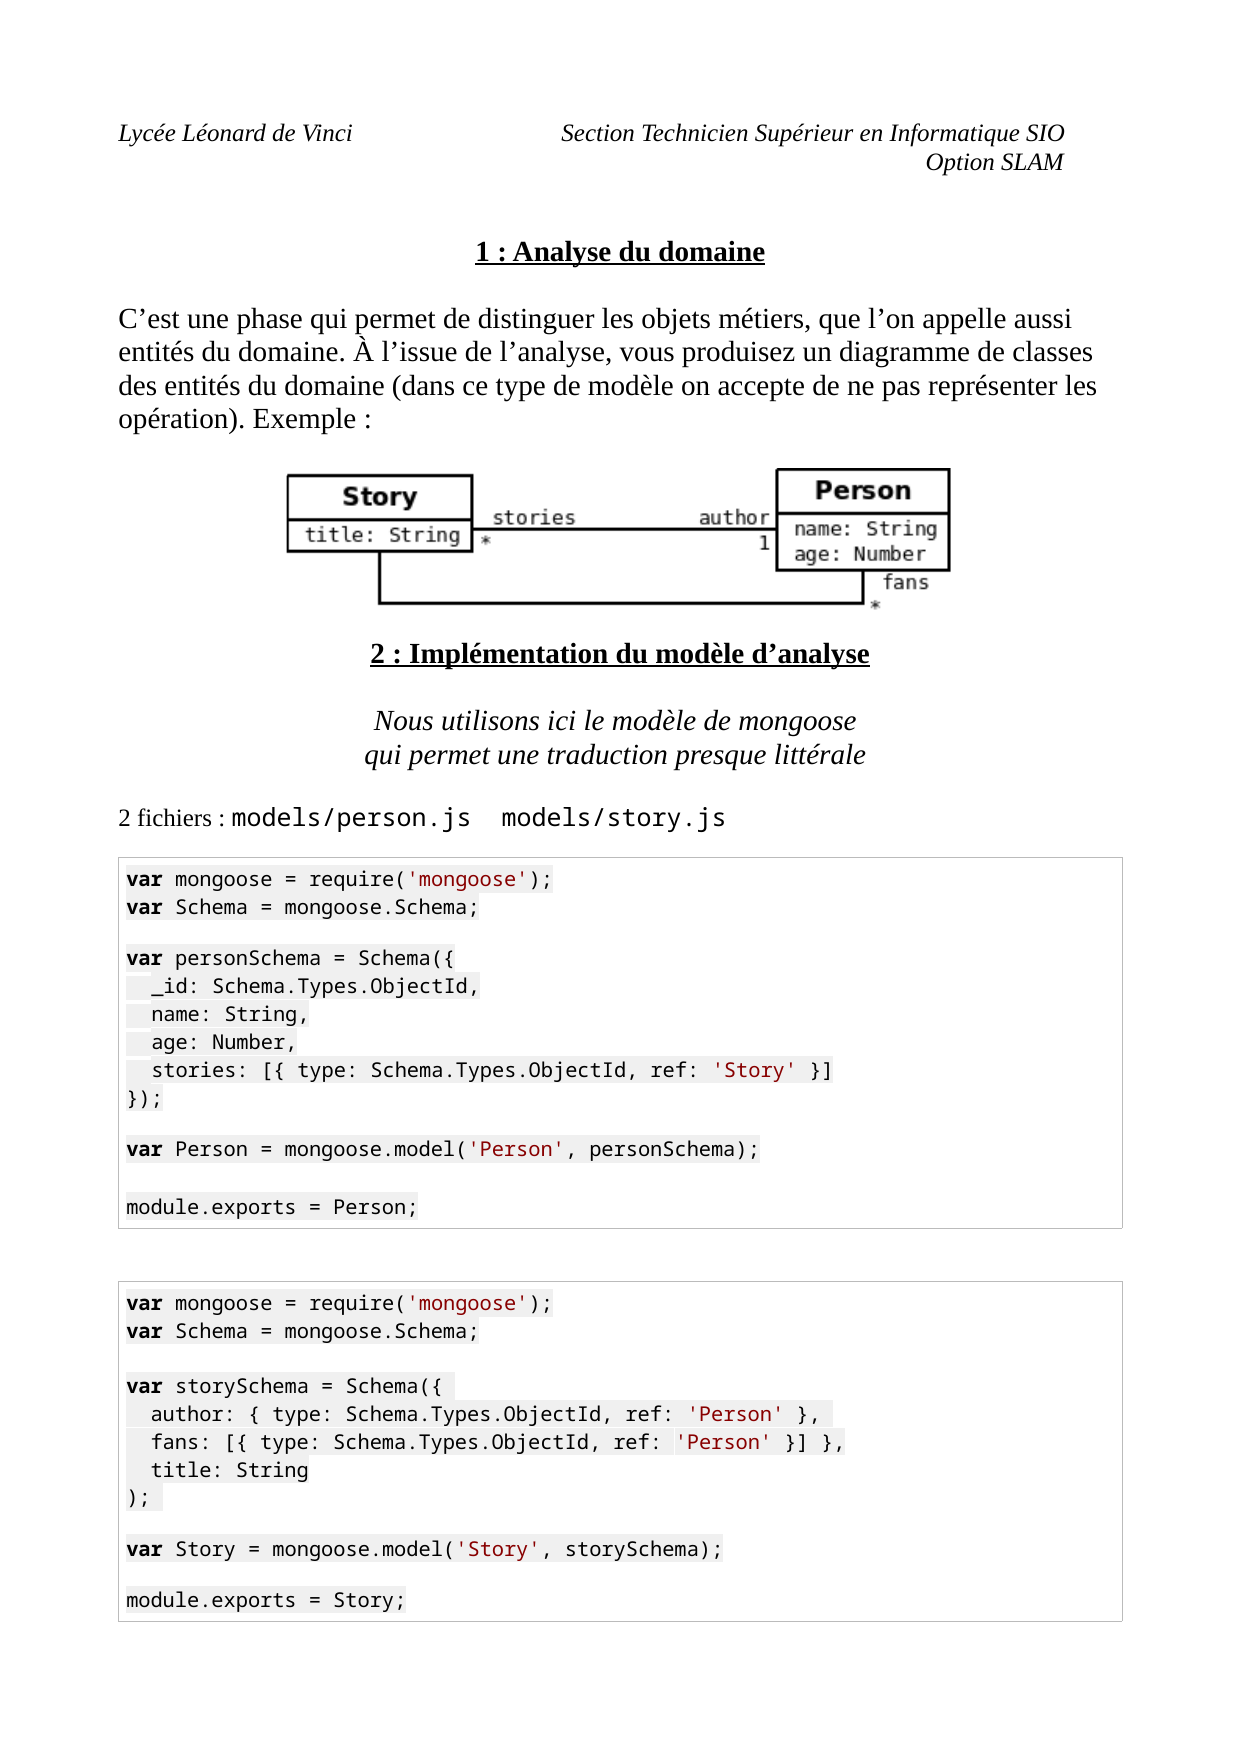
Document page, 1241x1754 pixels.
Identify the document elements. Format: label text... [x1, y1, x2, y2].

text var Schema = mongoose.Schema; [119, 1309, 1122, 1336]
text ); [119, 1475, 1122, 1511]
text qui permet une traduction presque littérale [118, 737, 1122, 771]
text fans: [{ type: Schema.Types.ObjectId, ref: 'Person' }] }, [119, 1419, 1122, 1447]
text var mongoose = require('mongoose'); [119, 1282, 1122, 1309]
text C’est une phase qui permet de distinguer les objets métiers, que l’on appelle aussi entités du domaine. À l’issue de l’analyse, vous produisez un diagramme de classes des entités du domaine (dans ce type de modèle on accepte de ne pas représenter les opération). Exemple : [118, 301, 1122, 435]
text 2 : Implémentation du modèle d’analyse [118, 636, 1122, 670]
text var Story = mongoose.model('Story', storySchema); [119, 1526, 1122, 1562]
text module.exports = Person; [119, 1184, 1122, 1228]
text age: Number, [119, 1020, 1122, 1048]
text var mongoose = require('mongoose'); [119, 858, 1122, 885]
text var storySchema = Schema({ [119, 1336, 1122, 1392]
text _id: Schema.Types.ObjectId, [119, 964, 1122, 992]
text 2 fichiers : models/person.js models/story.js [118, 799, 1122, 833]
picture [286, 468, 954, 632]
text }); [119, 1076, 1122, 1111]
text 1 : Analyse du domaine [118, 234, 1122, 267]
text name: String, [119, 992, 1122, 1020]
text title: String [119, 1447, 1122, 1475]
text Nous utilisons ici le modèle de mongoose [118, 703, 1122, 737]
text author: { type: Schema.Types.ObjectId, ref: 'Person' }, [119, 1392, 1122, 1419]
text stories: [{ type: Schema.Types.ObjectId, ref: 'Story' }] [119, 1048, 1122, 1076]
text var Schema = mongoose.Schema; [119, 885, 1122, 920]
text var personSchema = Schema({ [119, 936, 1122, 964]
text var Person = mongoose.model('Person', personSchema); [119, 1127, 1122, 1163]
text module.exports = Story; [119, 1578, 1122, 1621]
